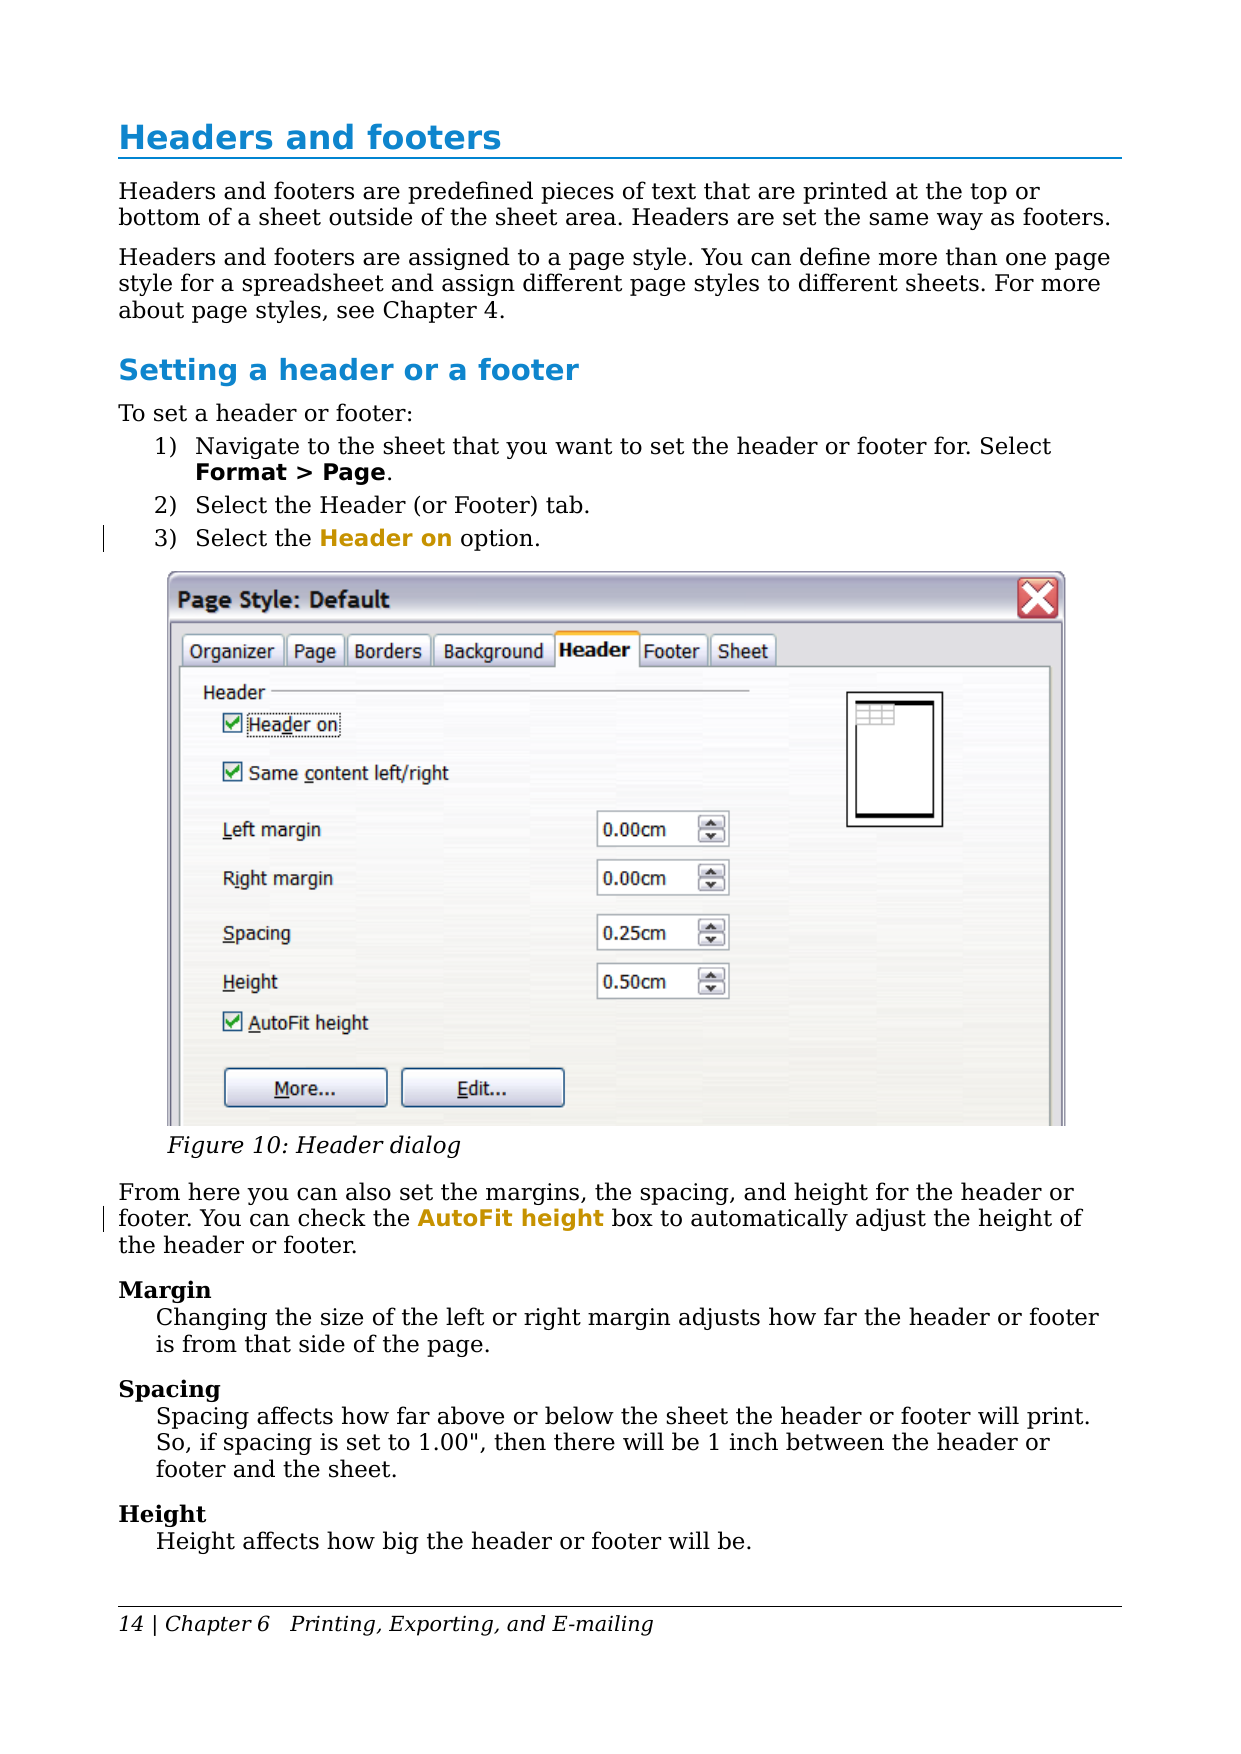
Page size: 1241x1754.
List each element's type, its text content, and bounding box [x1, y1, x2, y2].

subtitle Headers and footers [118, 118, 1122, 157]
list Navigate to the sheet that you want to set the header or footer for. Select Format > Page. [177, 433, 1122, 486]
text Spacing affects how far above or below the sheet the header or footer will print. So, if spacing is set to 1.00", then there will be 1 inch between the header or footer and the sheet. [156, 1403, 1122, 1483]
text Headers and footers are assigned to a page style. You can define more than one page style for a spreadsheet and assign different page styles to different sheets. For more about page styles, see Chapter 4. [118, 244, 1122, 324]
text Figure 10: Header dialog [167, 1132, 1073, 1158]
text Height [118, 1501, 1122, 1528]
text Headers and footers are predefined pieces of text that are printed at the top or bottom of a sheet outside of the sheet area. Headers are set the same way as footers. [118, 178, 1122, 231]
text Margin [118, 1277, 1122, 1304]
text Height affects how big the header or footer will be. [156, 1528, 1122, 1555]
text From here you can also set the margins, the spacing, and height for the header or footer. You can check the AutoFit height box to automatically adjust the height of the header or footer. [118, 1179, 1122, 1259]
text Spacing [118, 1376, 1122, 1403]
picture [167, 571, 1066, 1126]
subtitle Setting a header or a footer [118, 353, 1122, 387]
list Select the Header on option. [177, 525, 1122, 552]
list Select the Header (or Footer) tab. [177, 492, 1122, 519]
list To set a header or footer: [118, 400, 1122, 426]
text Changing the size of the left or right margin adjusts how far the header or footer is from that side of the page. [156, 1304, 1122, 1357]
